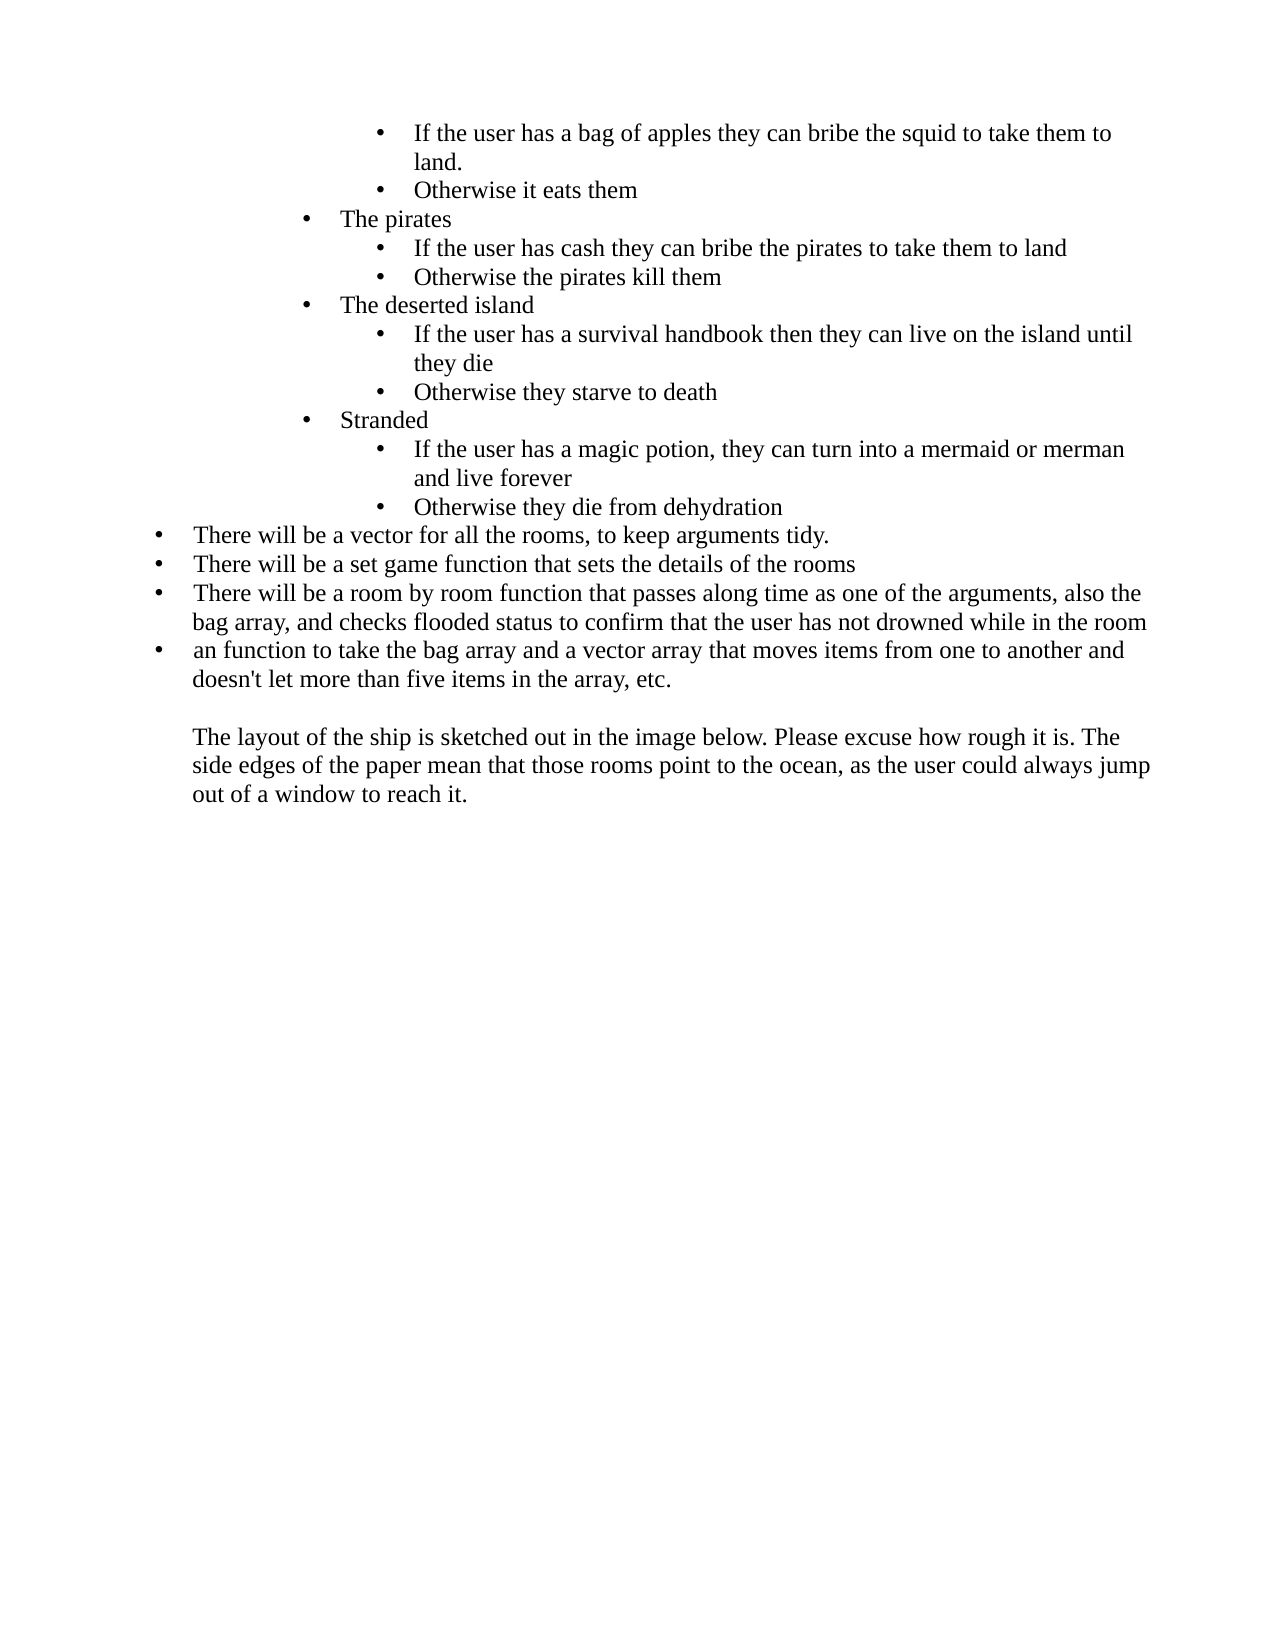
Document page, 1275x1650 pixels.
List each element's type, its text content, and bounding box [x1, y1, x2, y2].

list Otherwise they starve to death [376, 377, 1157, 406]
list The pirates [302, 204, 1157, 233]
list If the user has a bag of apples they can bribe the squid to take them to land. [376, 118, 1157, 176]
text The layout of the ship is sketched out in the image below. Please excuse how rough it is. The side edges of the paper mean that those rooms point to the ocean, as the user could always jump out of a window to reach it. [154, 722, 1157, 808]
list Otherwise they die from dehydration [376, 492, 1157, 521]
list There will be a vector for all the rooms, to keep arguments tidy. [154, 521, 1157, 549]
list There will be a set game function that sets the details of the rooms [154, 549, 1157, 578]
list If the user has a magic potion, they can turn into a mermaid or merman and live forever [376, 434, 1157, 492]
list If the user has cash they can bribe the pirates to take them to land [376, 233, 1157, 262]
list If the user has a survival handbook then they can live on the island until they die [376, 319, 1157, 377]
list The deserted island [302, 291, 1157, 319]
list There will be a room by room function that passes along time as one of the arguments, also the bag array, and checks flooded status to confirm that the user has not drowned while in the room [154, 578, 1157, 636]
list Otherwise the pirates kill them [376, 262, 1157, 291]
list an function to take the bag array and a vector array that moves items from one to another and doesn't let more than five items in the array, etc. [154, 636, 1157, 693]
list Stranded [302, 406, 1157, 434]
list Otherwise it eats them [376, 176, 1157, 204]
